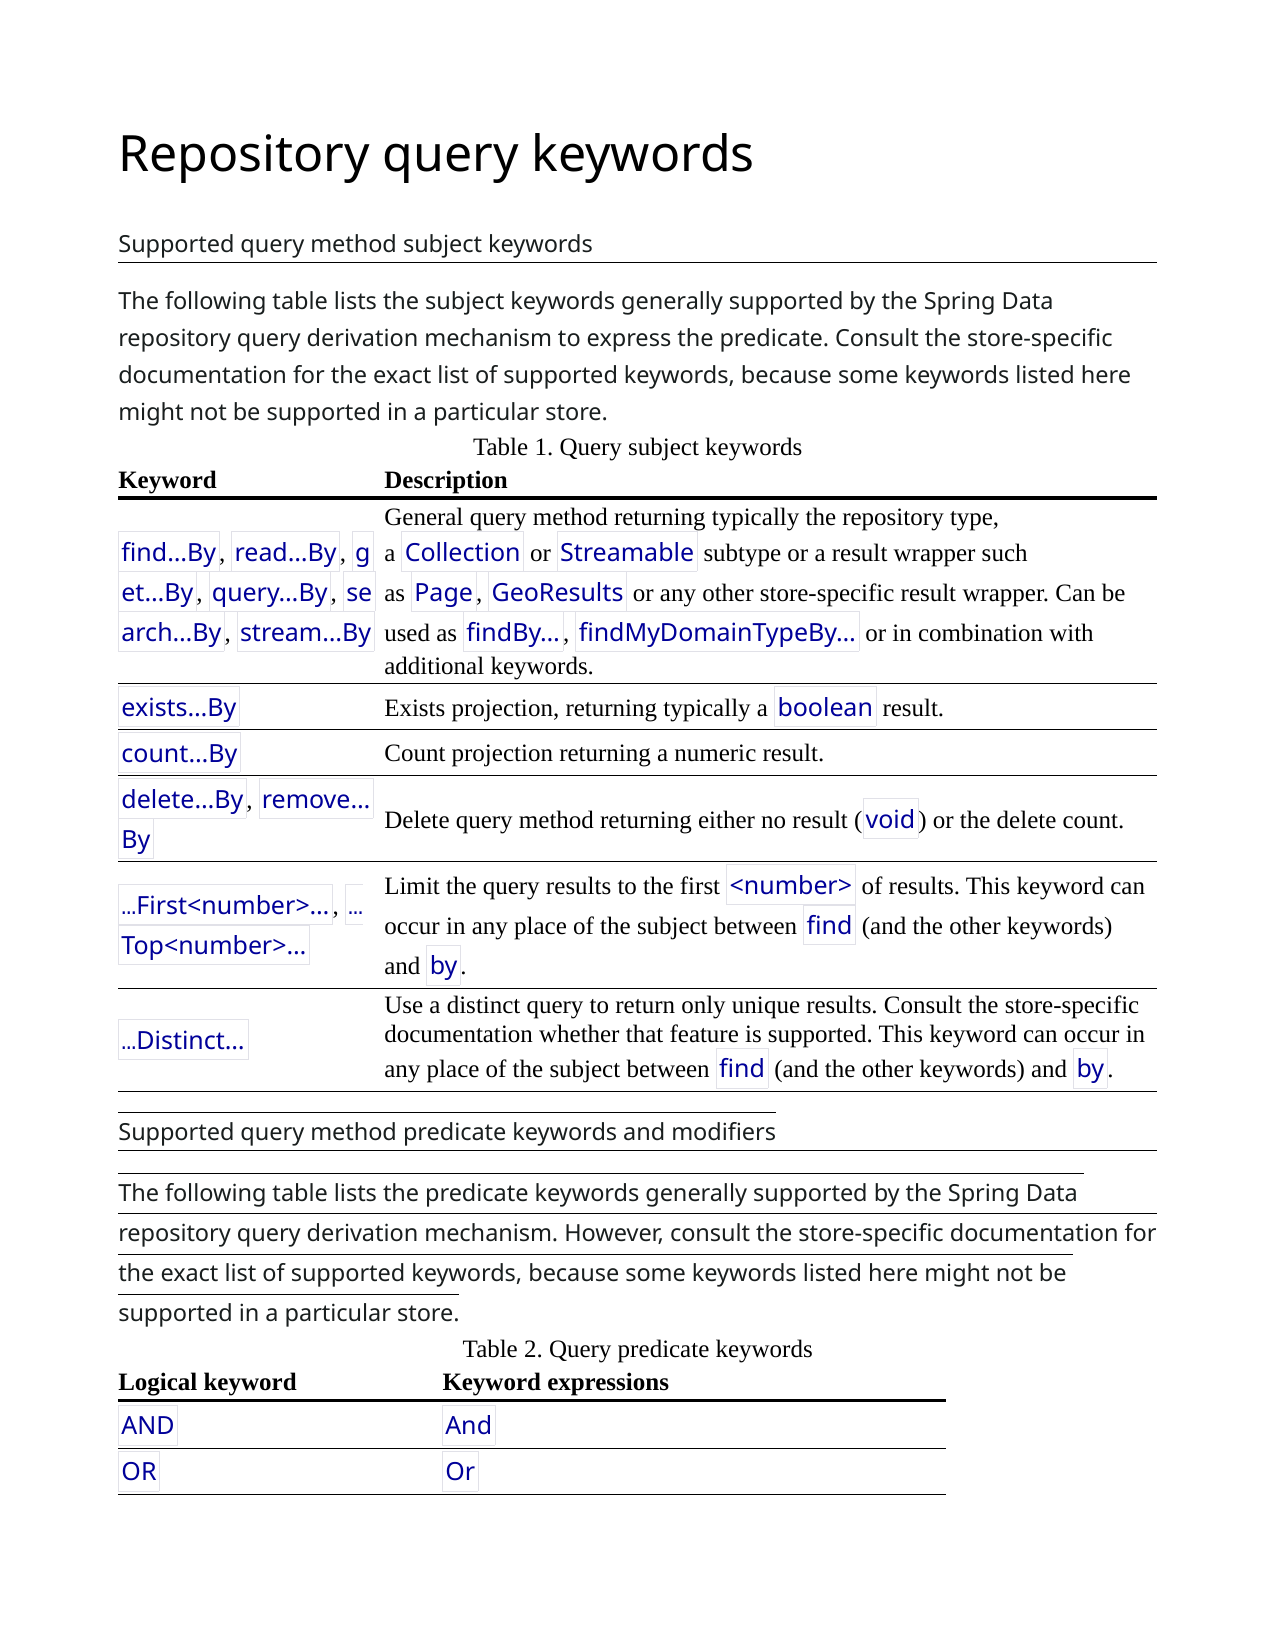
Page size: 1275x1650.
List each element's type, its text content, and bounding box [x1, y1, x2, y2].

subtitle Supported query method predicate keywords and modifiers [118, 1112, 1157, 1150]
table_cell Count projection returning a numeric result. [384, 730, 1157, 775]
table_header Description [384, 465, 1157, 496]
table_cell delete…By, remove…By [118, 776, 384, 861]
table_header Keyword [118, 465, 384, 496]
subtitle Repository query keywords [118, 118, 1157, 186]
table_cell Delete query method returning either no result (void) or the delete count. [384, 776, 1157, 861]
text repository query derivation mechanism. However, consult the store-specific documentation for the exact list of supported keywords, because some keywords listed here might not be supported in a particular store. [118, 1214, 1157, 1329]
table_cell find…By, read…By, get…By, query…By, search…By, stream…By [118, 500, 384, 683]
table_cell Or [442, 1449, 946, 1494]
table_cell exists…By [118, 684, 384, 729]
table_cell AND [118, 1402, 442, 1448]
table_cell …Distinct… [118, 989, 384, 1091]
table_cell And [442, 1402, 946, 1448]
text Table 1. Query subject keywords [118, 432, 1157, 460]
table_cell General query method returning typically the repository type, a Collection or Streamable subtype or a result wrapper such as Page, GeoResults or any other store-specific result wrapper. Can be used as findBy…, findMyDomainTypeBy… or in combination with additional keywords. [384, 500, 1157, 683]
table_cell …First<number>…, …Top<number>… [118, 862, 384, 988]
table_header Logical keyword [118, 1367, 442, 1398]
table_cell OR [118, 1449, 442, 1494]
table_header Keyword expressions [442, 1367, 946, 1398]
table_cell Exists projection, returning typically a boolean result. [384, 684, 1157, 729]
table_cell Limit the query results to the first <number> of results. This keyword can occur in any place of the subject between find (and the other keywords) and by. [384, 862, 1157, 988]
text The following table lists the predicate keywords generally supported by the Spring Data [118, 1173, 1157, 1213]
text The following table lists the subject keywords generally supported by the Spring Data repository query derivation mechanism to express the predicate. Consult the store-specific documentation for the exact list of supported keywords, because some keywords listed here might not be supported in a particular store. [118, 284, 1157, 427]
text Table 2. Query predicate keywords [118, 1334, 1157, 1363]
table_cell Use a distinct query to return only unique results. Consult the store-specific documentation whether that feature is supported. This keyword can occur in any place of the subject between find (and the other keywords) and by. [384, 989, 1157, 1091]
subtitle Supported query method subject keywords [118, 227, 1157, 262]
table_cell count…By [118, 730, 384, 775]
